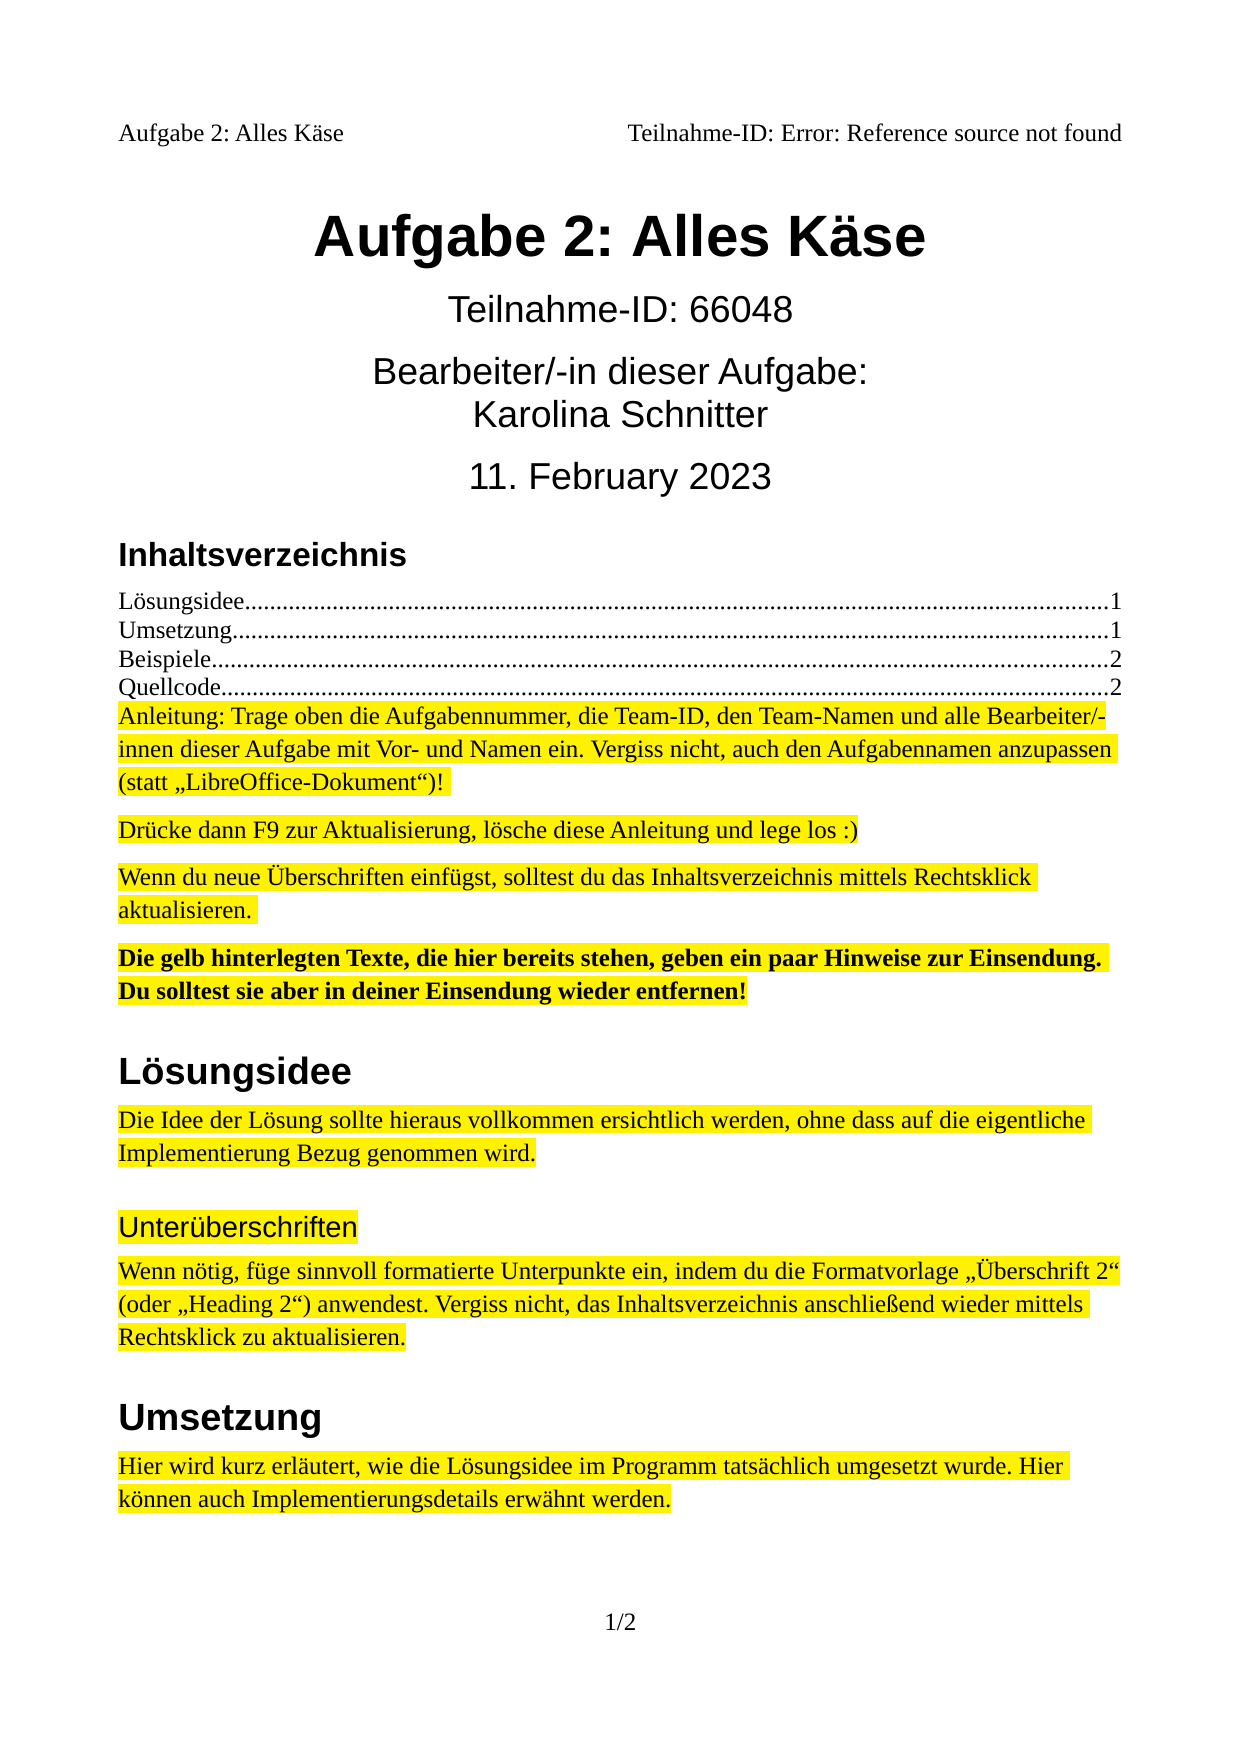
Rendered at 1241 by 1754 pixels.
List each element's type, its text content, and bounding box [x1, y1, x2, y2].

text Drücke dann F9 zur Aktualisierung, lösche diese Anleitung und lege los :) [118, 815, 1122, 843]
subtitle Inhaltsverzeichnis [118, 535, 1122, 574]
text Quellcode 2 [118, 672, 1122, 701]
subtitle Lösungsidee [118, 1049, 1122, 1092]
text Umsetzung 1 [118, 615, 1122, 644]
subtitle Unterüberschriften [118, 1210, 1122, 1244]
subtitle Bearbeiter/-in dieser Aufgabe: Karolina Schnitter [118, 349, 1122, 436]
text Die Idee der Lösung sollte hieraus vollkommen ersichtlich werden, ohne dass auf die eigentliche Implementierung Bezug genommen wird. [118, 1105, 1122, 1167]
text Hier wird kurz erläutert, wie die Lösungsidee im Programm tatsächlich umgesetzt wurde. Hier können auch Implementierungsdetails erwähnt werden. [118, 1451, 1122, 1513]
text Wenn du neue Überschriften einfügst, solltest du das Inhaltsverzeichnis mittels Rechtsklick aktualisieren. [118, 862, 1122, 924]
text Anleitung: Trage oben die Aufgabennummer, die Team-ID, den Team-Namen und alle Bearbeiter/-innen dieser Aufgabe mit Vor- und Namen ein. Vergiss nicht, auch den Aufgabennamen anzupassen (statt „LibreOffice-Dokument“)! [118, 701, 1122, 796]
text Die gelb hinterlegten Texte, die hier bereits stehen, geben ein paar Hinweise zur Einsendung. Du solltest sie aber in deiner Einsendung wieder entfernen! [118, 943, 1122, 1005]
text Lösungsidee 1 [118, 586, 1122, 615]
subtitle 11. February 2023 [118, 454, 1122, 498]
title Aufgabe 2: Alles Käse [118, 202, 1122, 269]
subtitle Umsetzung [118, 1395, 1122, 1439]
subtitle Teilnahme-ID: 66048 [118, 288, 1122, 331]
text Beispiele 2 [118, 644, 1122, 672]
text Wenn nötig, füge sinnvoll formatierte Unterpunkte ein, indem du die Formatvorlage „Überschrift 2“ (oder „Heading 2“) anwendest. Vergiss nicht, das Inhaltsverzeichnis anschließend wieder mittels Rechtsklick zu aktualisieren. [118, 1256, 1122, 1351]
